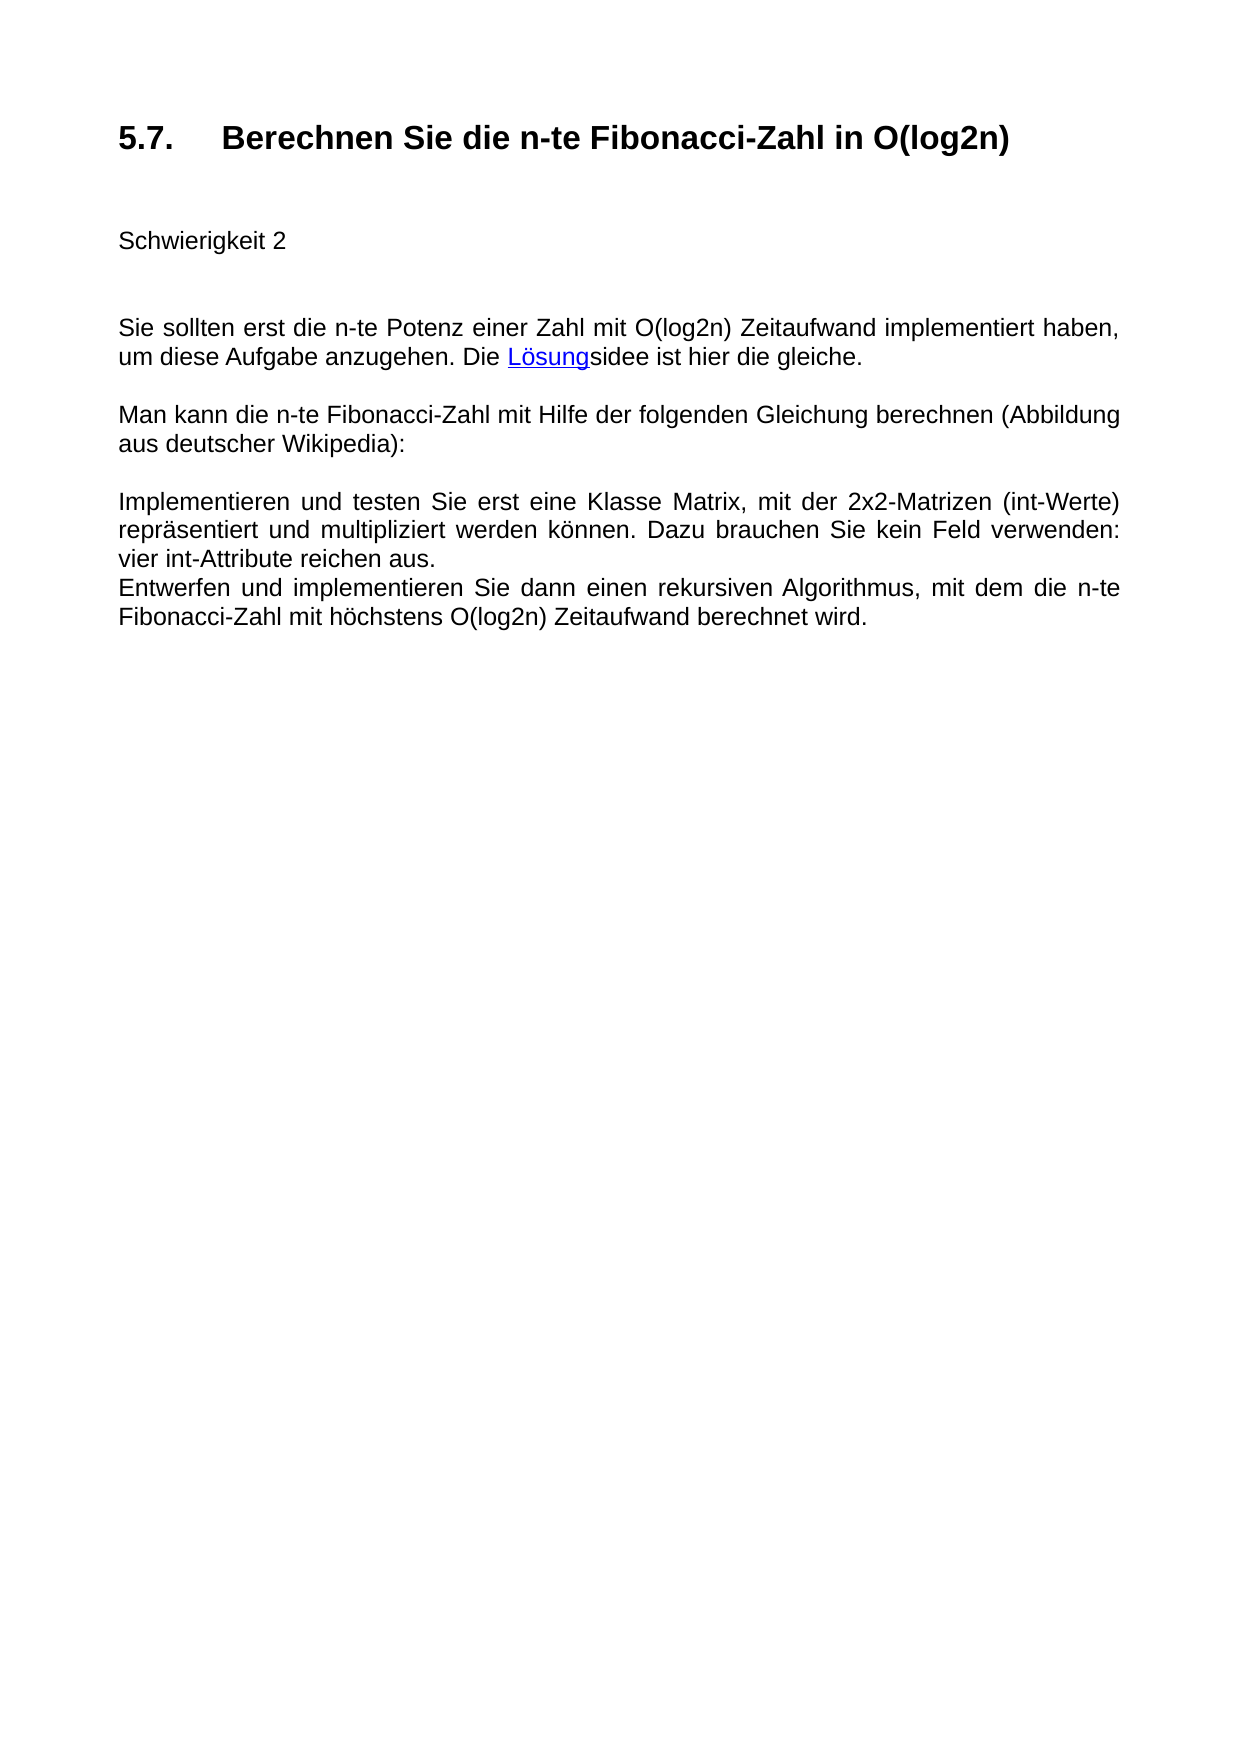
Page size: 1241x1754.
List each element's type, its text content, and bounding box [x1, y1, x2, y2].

text Entwerfen und implementieren Sie dann einen rekursiven Algorithmus, mit dem die n-te Fibonacci-Zahl mit höchstens O(log2n) Zeitaufwand berechnet wird. [118, 573, 1122, 630]
list Berechnen Sie die n-te Fibonacci-Zahl in O(log2n) [118, 118, 1122, 157]
text Schwierigkeit 2 [118, 226, 1122, 254]
text Man kann die n-te Fibonacci-Zahl mit Hilfe der folgenden Gleichung berechnen (Abbildung aus deutscher Wikipedia): [118, 400, 1122, 458]
text Sie sollten erst die n-te Potenz einer Zahl mit O(log2n) Zeitaufwand implementiert haben, um diese Aufgabe anzugehen. Die Lösungsidee ist hier die gleiche. [118, 313, 1122, 371]
text Implementieren und testen Sie erst eine Klasse Matrix, mit der 2x2-Matrizen (int-Werte) repräsentiert und multipliziert werden können. Dazu brauchen Sie kein Feld verwenden: vier int-Attribute reichen aus. [118, 487, 1122, 573]
